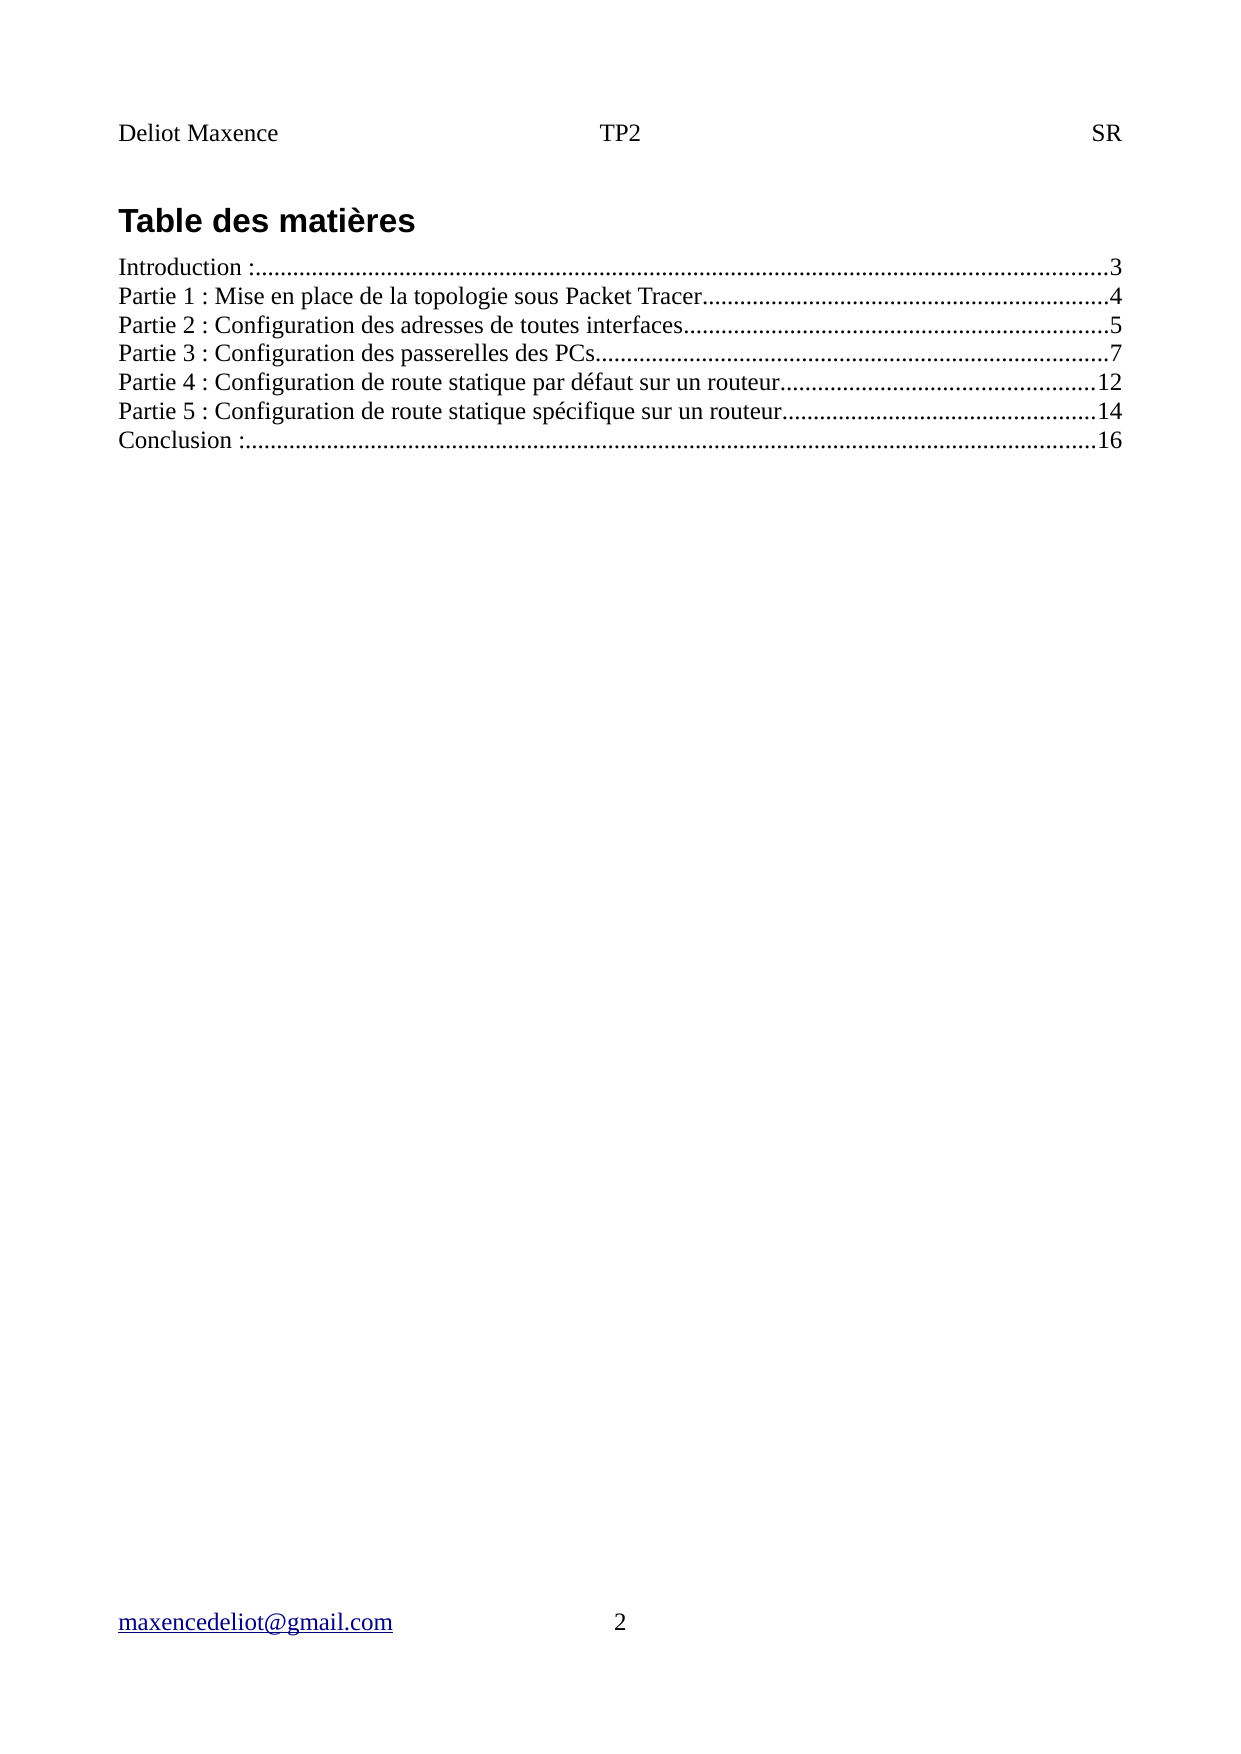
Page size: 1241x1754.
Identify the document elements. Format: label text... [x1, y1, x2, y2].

text Partie 4 : Configuration de route statique par défaut sur un routeur 12 [118, 367, 1122, 396]
subtitle Table des matières [118, 201, 1122, 240]
text Conclusion : 16 [118, 425, 1122, 453]
text Partie 5 : Configuration de route statique spécifique sur un routeur 14 [118, 396, 1122, 425]
text Introduction : 3 [118, 252, 1122, 281]
text Partie 1 : Mise en place de la topologie sous Packet Tracer 4 [118, 281, 1122, 310]
text Partie 3 : Configuration des passerelles des PCs 7 [118, 338, 1122, 367]
text Partie 2 : Configuration des adresses de toutes interfaces 5 [118, 310, 1122, 338]
